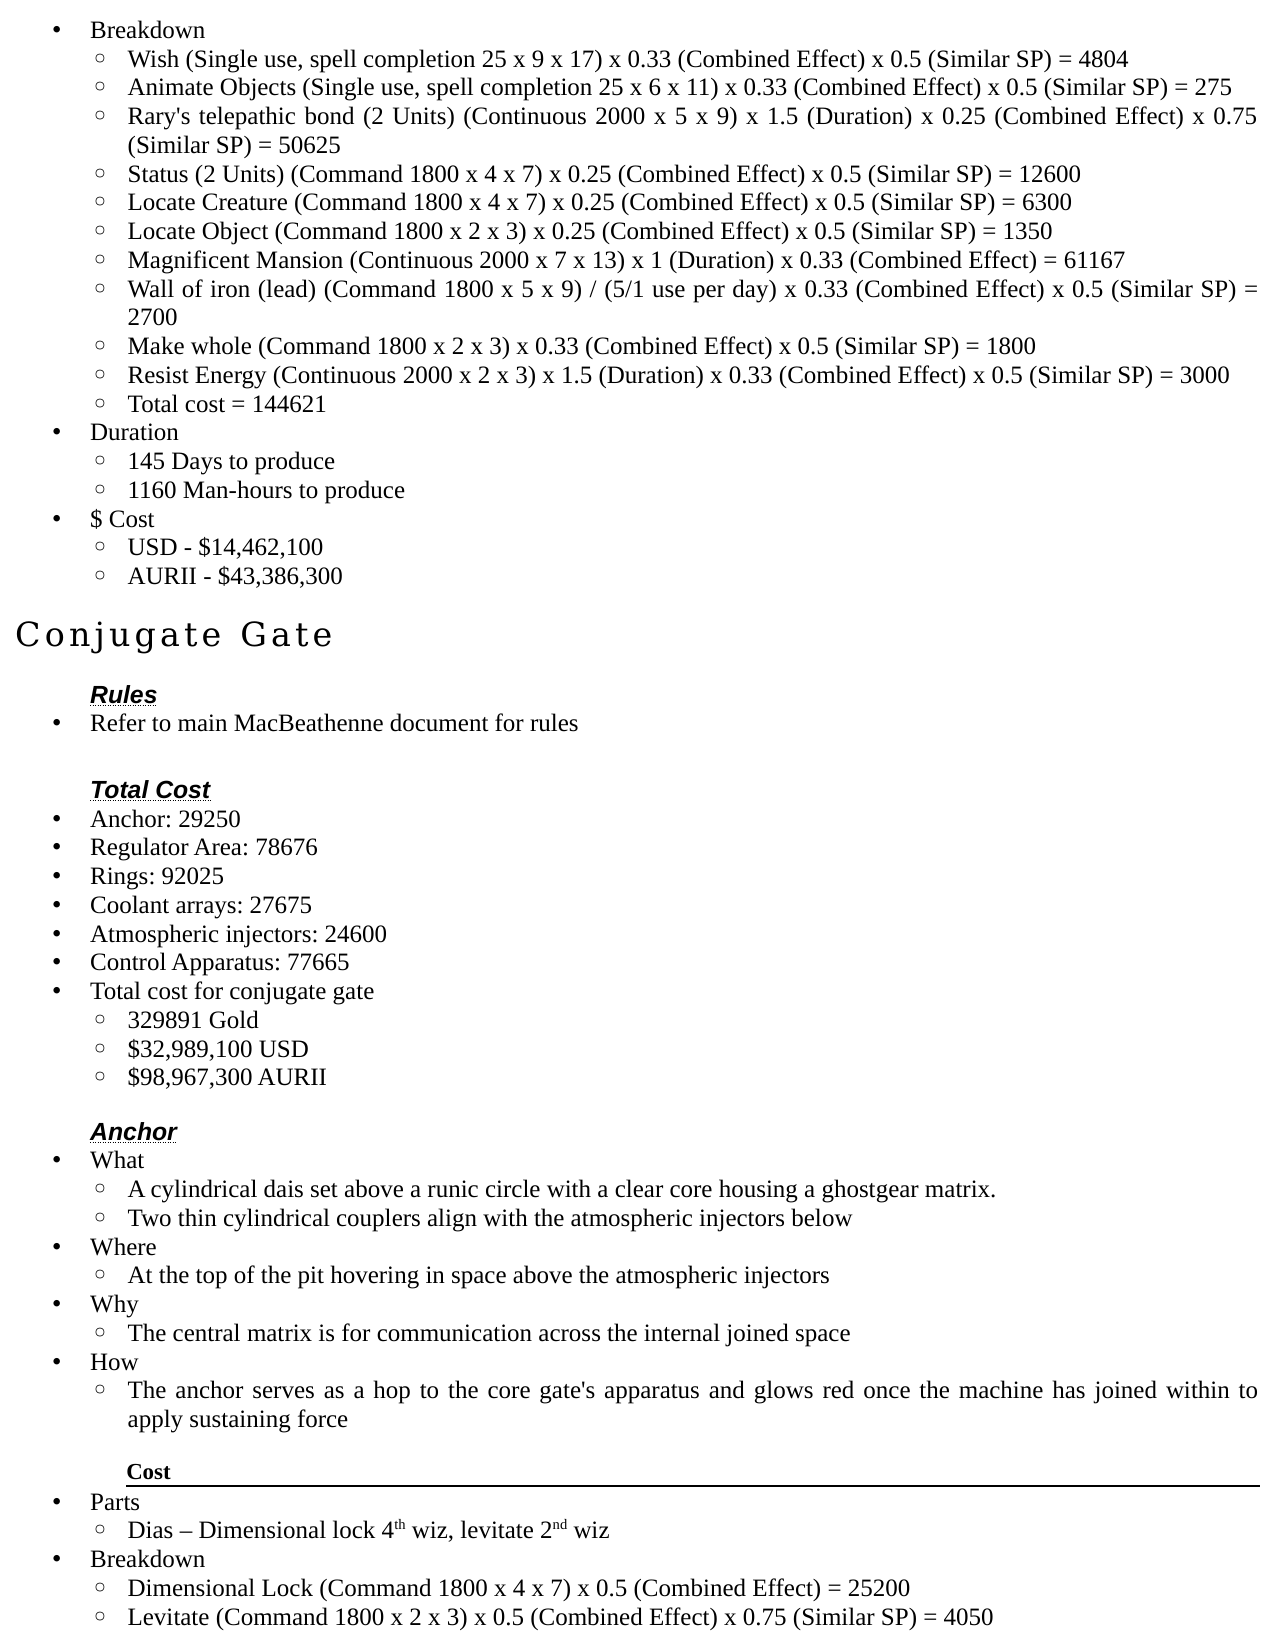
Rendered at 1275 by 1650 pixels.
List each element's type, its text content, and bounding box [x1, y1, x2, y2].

list $98,967,300 AURII [90, 1062, 1260, 1091]
list Magnificent Mansion (Continuous 2000 x 7 x 13) x 1 (Duration) x 0.33 (Combined Effect) = 61167 [90, 245, 1260, 274]
list USD - $14,462,100 [90, 532, 1260, 561]
list The central matrix is for communication across the internal joined space [90, 1318, 1260, 1347]
subtitle Cost [126, 1458, 1260, 1485]
subtitle Conjugate Gate [15, 616, 1260, 654]
list Why [52, 1289, 1260, 1318]
list $ Cost [52, 504, 1260, 532]
list Dimensional Lock (Command 1800 x 4 x 7) x 0.5 (Combined Effect) = 25200 [90, 1573, 1260, 1602]
list Duration [52, 417, 1260, 446]
list What [52, 1145, 1260, 1174]
list At the top of the pit hovering in space above the atmospheric injectors [90, 1260, 1260, 1289]
list Regulator Area: 78676 [52, 832, 1260, 861]
list Wish (Single use, spell completion 25 x 9 x 17) x 0.33 (Combined Effect) x 0.5 (Similar SP) = 4804 [90, 44, 1260, 72]
list Breakdown [52, 1544, 1260, 1573]
list Two thin cylindrical couplers align with the atmospheric injectors below [90, 1203, 1260, 1232]
list Status (2 Units) (Command 1800 x 4 x 7) x 0.25 (Combined Effect) x 0.5 (Similar SP) = 12600 [90, 159, 1260, 187]
list Wall of iron (lead) (Command 1800 x 5 x 9) / (5/1 use per day) x 0.33 (Combined Effect) x 0.5 (Similar SP) = 2700 [90, 274, 1260, 331]
list Locate Object (Command 1800 x 2 x 3) x 0.25 (Combined Effect) x 0.5 (Similar SP) = 1350 [90, 216, 1260, 245]
subtitle Rules [90, 680, 1260, 708]
list Coolant arrays: 27675 [52, 890, 1260, 919]
list Control Apparatus: 77665 [52, 947, 1260, 976]
list Anchor: 29250 [52, 804, 1260, 832]
list A cylindrical dais set above a runic circle with a clear core housing a ghostgear matrix. [90, 1174, 1260, 1203]
list 145 Days to produce [90, 446, 1260, 475]
list How [52, 1347, 1260, 1375]
list Breakdown [52, 15, 1260, 44]
list Rary's telepathic bond (2 Units) (Continuous 2000 x 5 x 9) x 1.5 (Duration) x 0.25 (Combined Effect) x 0.75 (Similar SP) = 50625 [90, 101, 1260, 159]
list Total cost for conjugate gate [52, 976, 1260, 1005]
list Dias – Dimensional lock 4th wiz, levitate 2nd wiz [90, 1516, 1260, 1544]
list Levitate (Command 1800 x 2 x 3) x 0.5 (Combined Effect) x 0.75 (Similar SP) = 4050 [90, 1602, 1260, 1631]
list 1160 Man-hours to produce [90, 475, 1260, 504]
list Rings: 92025 [52, 861, 1260, 890]
subtitle Anchor [90, 1117, 1260, 1145]
list Locate Creature (Command 1800 x 4 x 7) x 0.25 (Combined Effect) x 0.5 (Similar SP) = 6300 [90, 187, 1260, 216]
list Where [52, 1232, 1260, 1260]
list The anchor serves as a hop to the core gate's apparatus and glows red once the machine has joined within to apply sustaining force [90, 1375, 1260, 1433]
list Make whole (Command 1800 x 2 x 3) x 0.33 (Combined Effect) x 0.5 (Similar SP) = 1800 [90, 331, 1260, 360]
list Parts [52, 1487, 1260, 1516]
subtitle Total Cost [90, 775, 1260, 804]
list Refer to main MacBeathenne document for rules [52, 708, 1260, 737]
list Animate Objects (Single use, spell completion 25 x 6 x 11) x 0.33 (Combined Effect) x 0.5 (Similar SP) = 275 [90, 72, 1260, 101]
list Resist Energy (Continuous 2000 x 2 x 3) x 1.5 (Duration) x 0.33 (Combined Effect) x 0.5 (Similar SP) = 3000 [90, 360, 1260, 389]
list 329891 Gold [90, 1005, 1260, 1034]
list Atmospheric injectors: 24600 [52, 919, 1260, 947]
list AURII - $43,386,300 [90, 561, 1260, 590]
list $32,989,100 USD [90, 1034, 1260, 1062]
list Total cost = 144621 [90, 389, 1260, 417]
